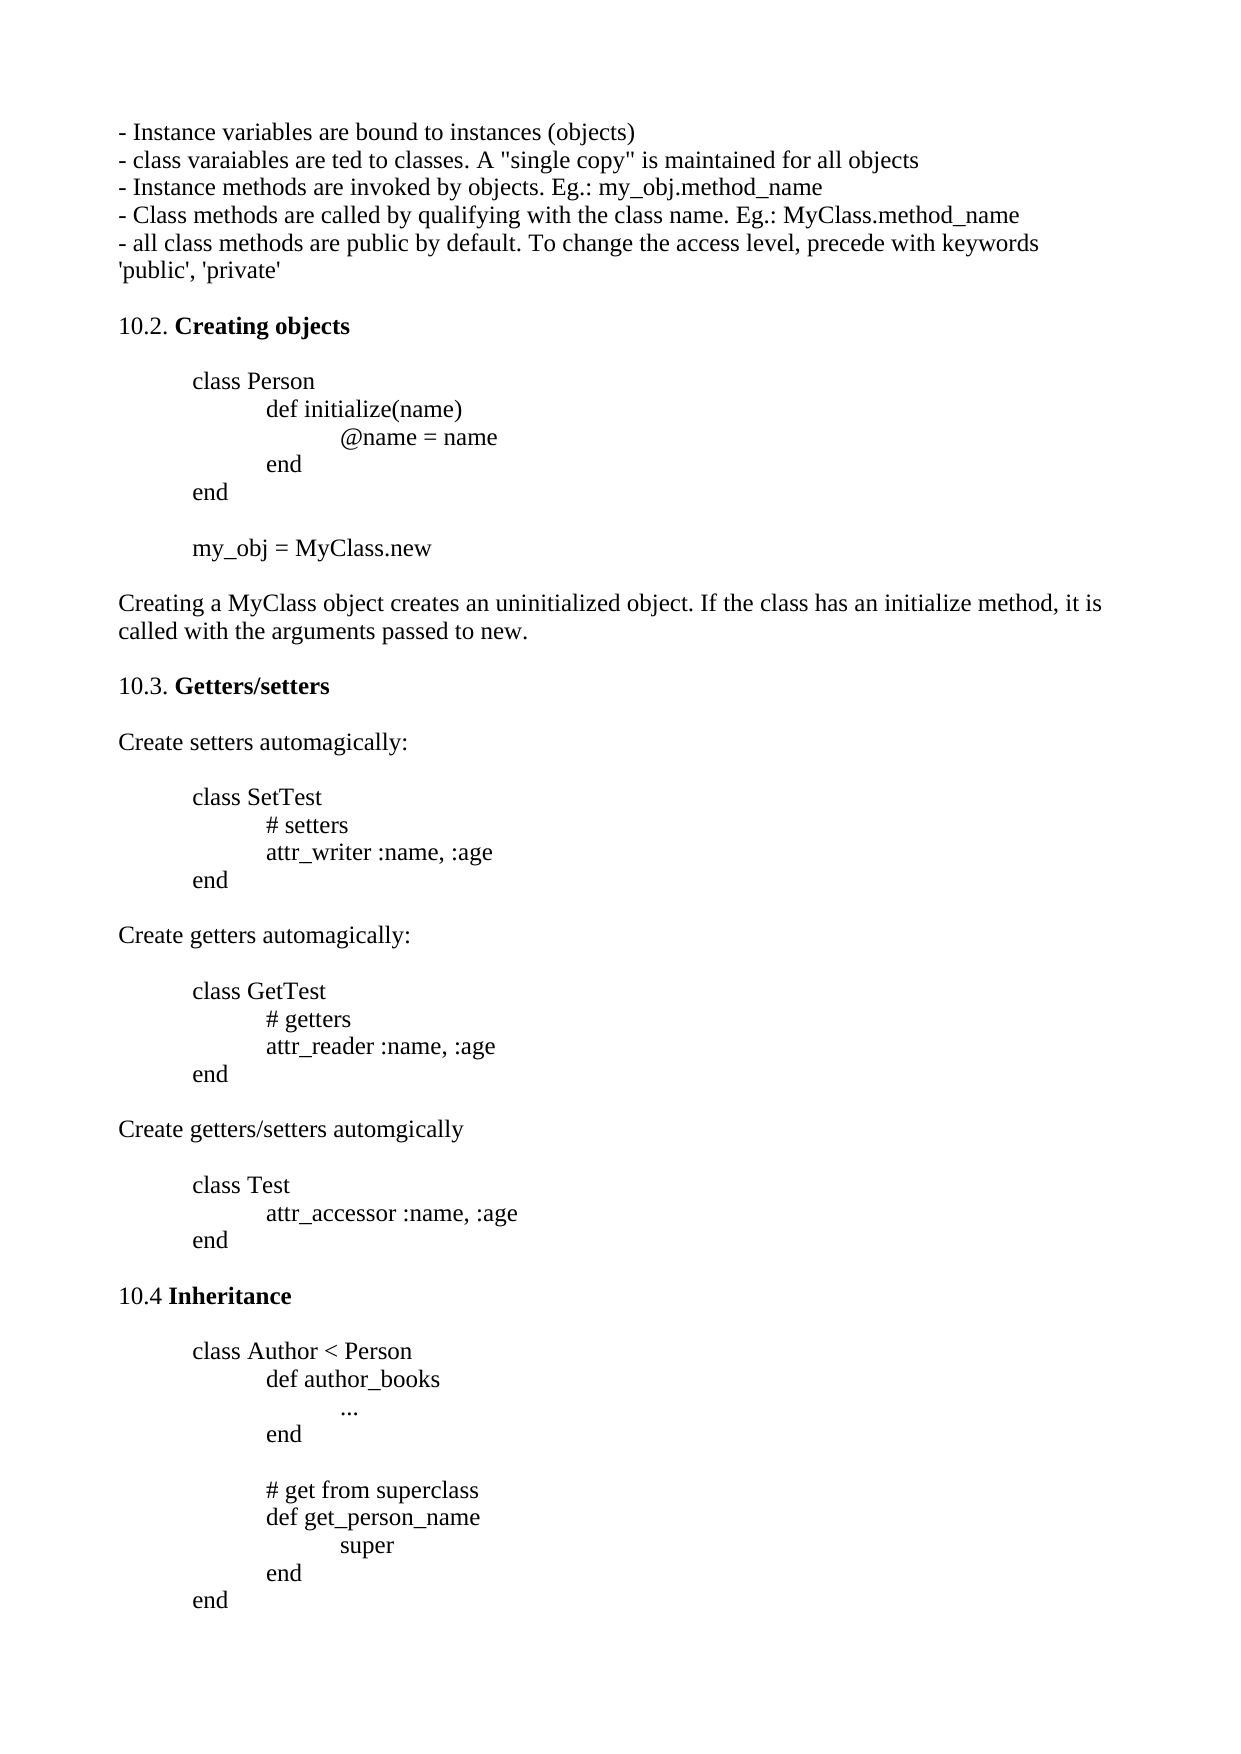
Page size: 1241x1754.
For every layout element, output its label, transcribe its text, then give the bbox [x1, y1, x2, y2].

text def initialize(name) [118, 395, 1122, 423]
text Create getters/setters automgically [118, 1116, 1122, 1143]
text - Instance methods are invoked by objects. Eg.: my_obj.method_name [118, 173, 1122, 201]
text def get_person_name [118, 1503, 1122, 1531]
text class Author < Person [118, 1337, 1122, 1365]
text 10.3. Getters/setters [118, 672, 1122, 700]
text ... [118, 1393, 1122, 1420]
text super [118, 1531, 1122, 1559]
text Create getters automagically: [118, 922, 1122, 949]
text end [118, 451, 1122, 478]
text attr_reader :name, :age [118, 1032, 1122, 1060]
text my_obj = MyClass.new [118, 534, 1122, 561]
text class Test [118, 1171, 1122, 1199]
text - all class methods are public by default. To change the access level, precede with keywords 'public', 'private' [118, 229, 1122, 284]
text class GetTest [118, 977, 1122, 1005]
text end [118, 1226, 1122, 1254]
text Creating a MyClass object creates an uninitialized object. If the class has an initialize method, it is called with the arguments passed to new. [118, 589, 1122, 644]
text @name = name [118, 423, 1122, 451]
text end [118, 866, 1122, 894]
text attr_accessor :name, :age [118, 1199, 1122, 1226]
text class Person [118, 367, 1122, 395]
text - Instance variables are bound to instances (objects) [118, 118, 1122, 146]
text end [118, 478, 1122, 506]
text 10.4 Inheritance [118, 1282, 1122, 1309]
text # setters [118, 811, 1122, 838]
text class SetTest [118, 783, 1122, 811]
text end [118, 1559, 1122, 1587]
text def author_books [118, 1365, 1122, 1393]
text # getters [118, 1005, 1122, 1032]
text # get from superclass [118, 1476, 1122, 1503]
text end [118, 1587, 1122, 1614]
text 10.2. Creating objects [118, 312, 1122, 340]
text end [118, 1420, 1122, 1448]
text attr_writer :name, :age [118, 838, 1122, 866]
text end [118, 1060, 1122, 1088]
text - Class methods are called by qualifying with the class name. Eg.: MyClass.method_name [118, 201, 1122, 229]
text Create setters automagically: [118, 728, 1122, 755]
text - class varaiables are ted to classes. A "single copy" is maintained for all objects [118, 146, 1122, 173]
